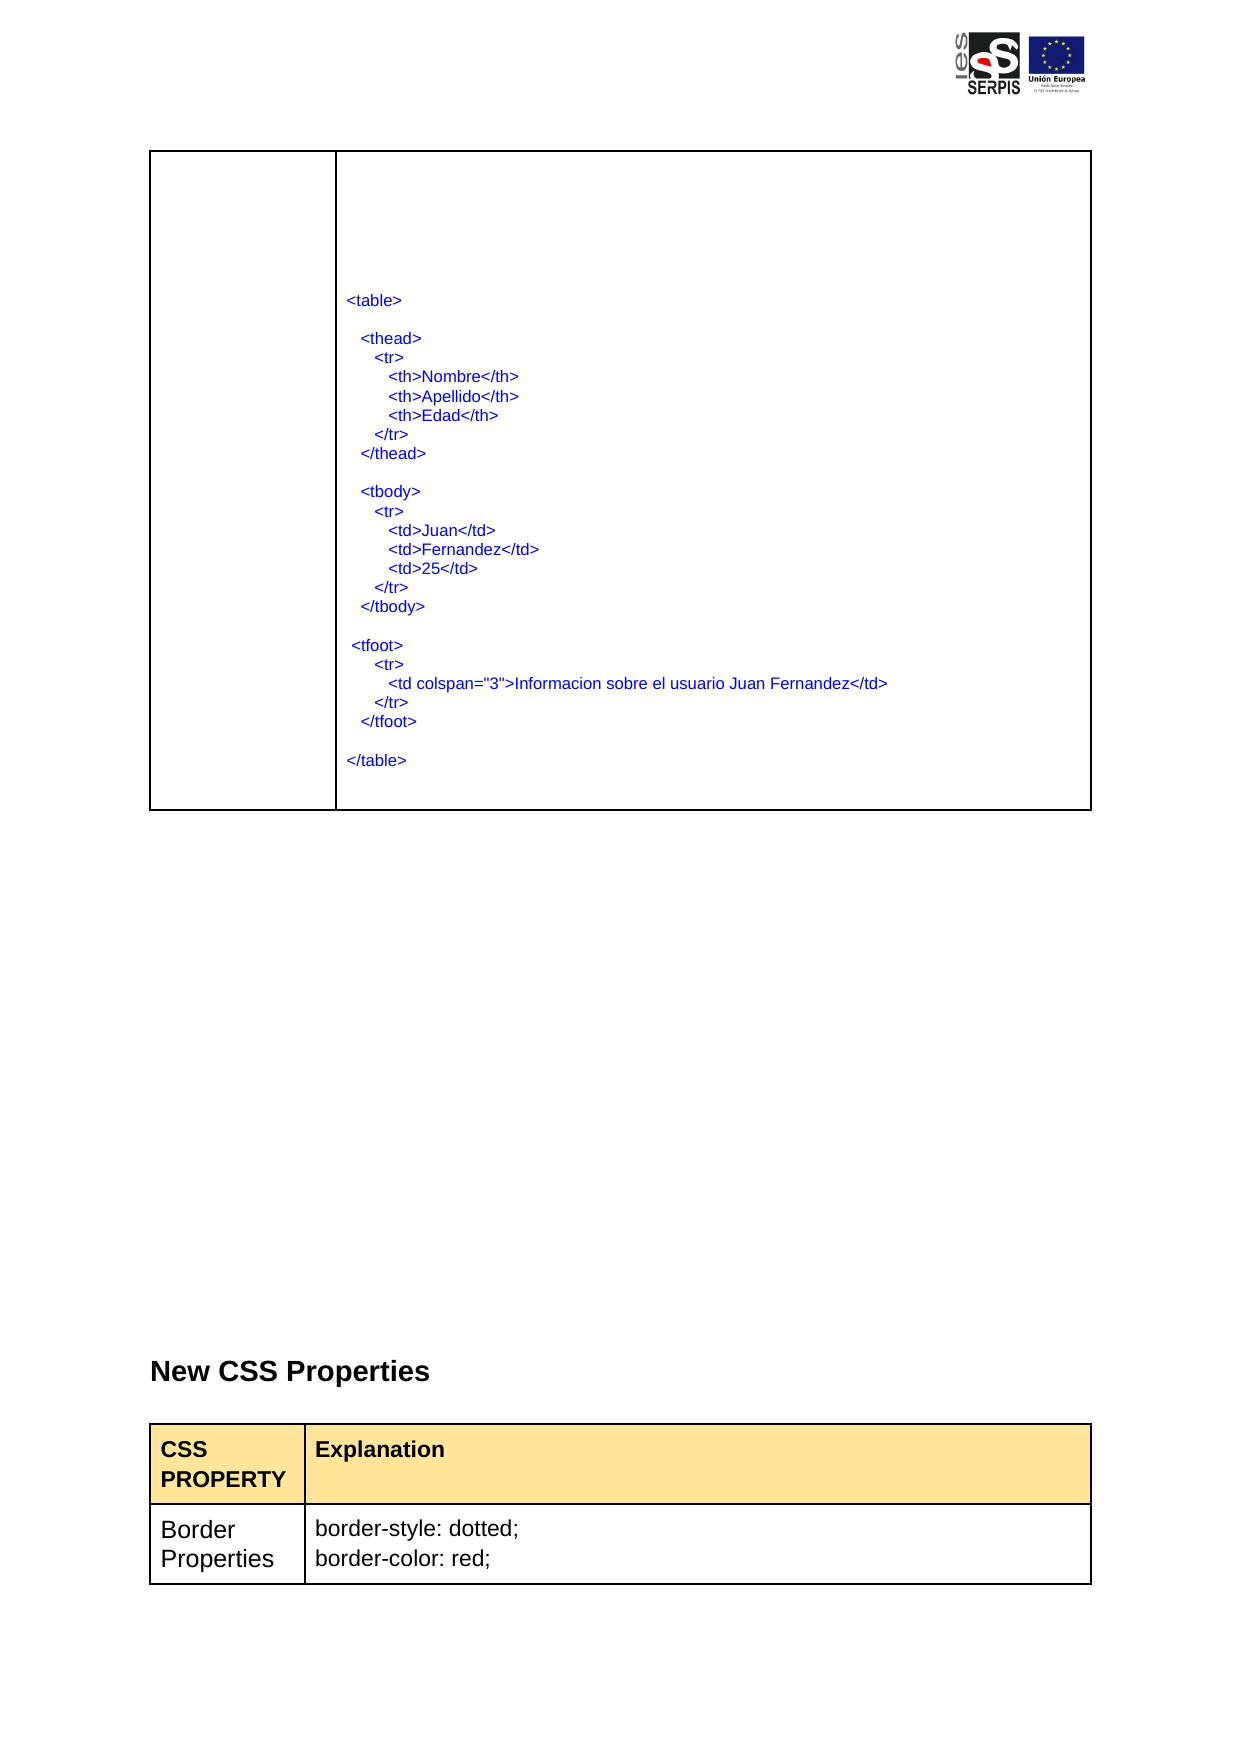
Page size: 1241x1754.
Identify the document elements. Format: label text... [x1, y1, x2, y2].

table_cell Border Properties [151, 1505, 304, 1583]
table_cell <table> <thead> <tr> <th>Nombre</th> <th>Apellido</th> <th>Edad</th> </tr> </thead> <tbody> <tr> <td>Juan</td> <td>Fernandez</td> <td>25</td> </tr> </tbody> <tfoot> <tr> <td colspan="3">Informacion sobre el usuario Juan Fernandez</td> </tr> </tfoot> </table> [337, 152, 1090, 808]
text New CSS Properties [150, 1354, 1090, 1388]
picture [950, 28, 1090, 97]
table_header CSS PROPERTY [151, 1425, 304, 1503]
table_header Explanation [306, 1425, 1090, 1503]
table_cell border-style: dotted; border-color: red; [306, 1505, 1090, 1583]
table_cell [151, 152, 335, 808]
